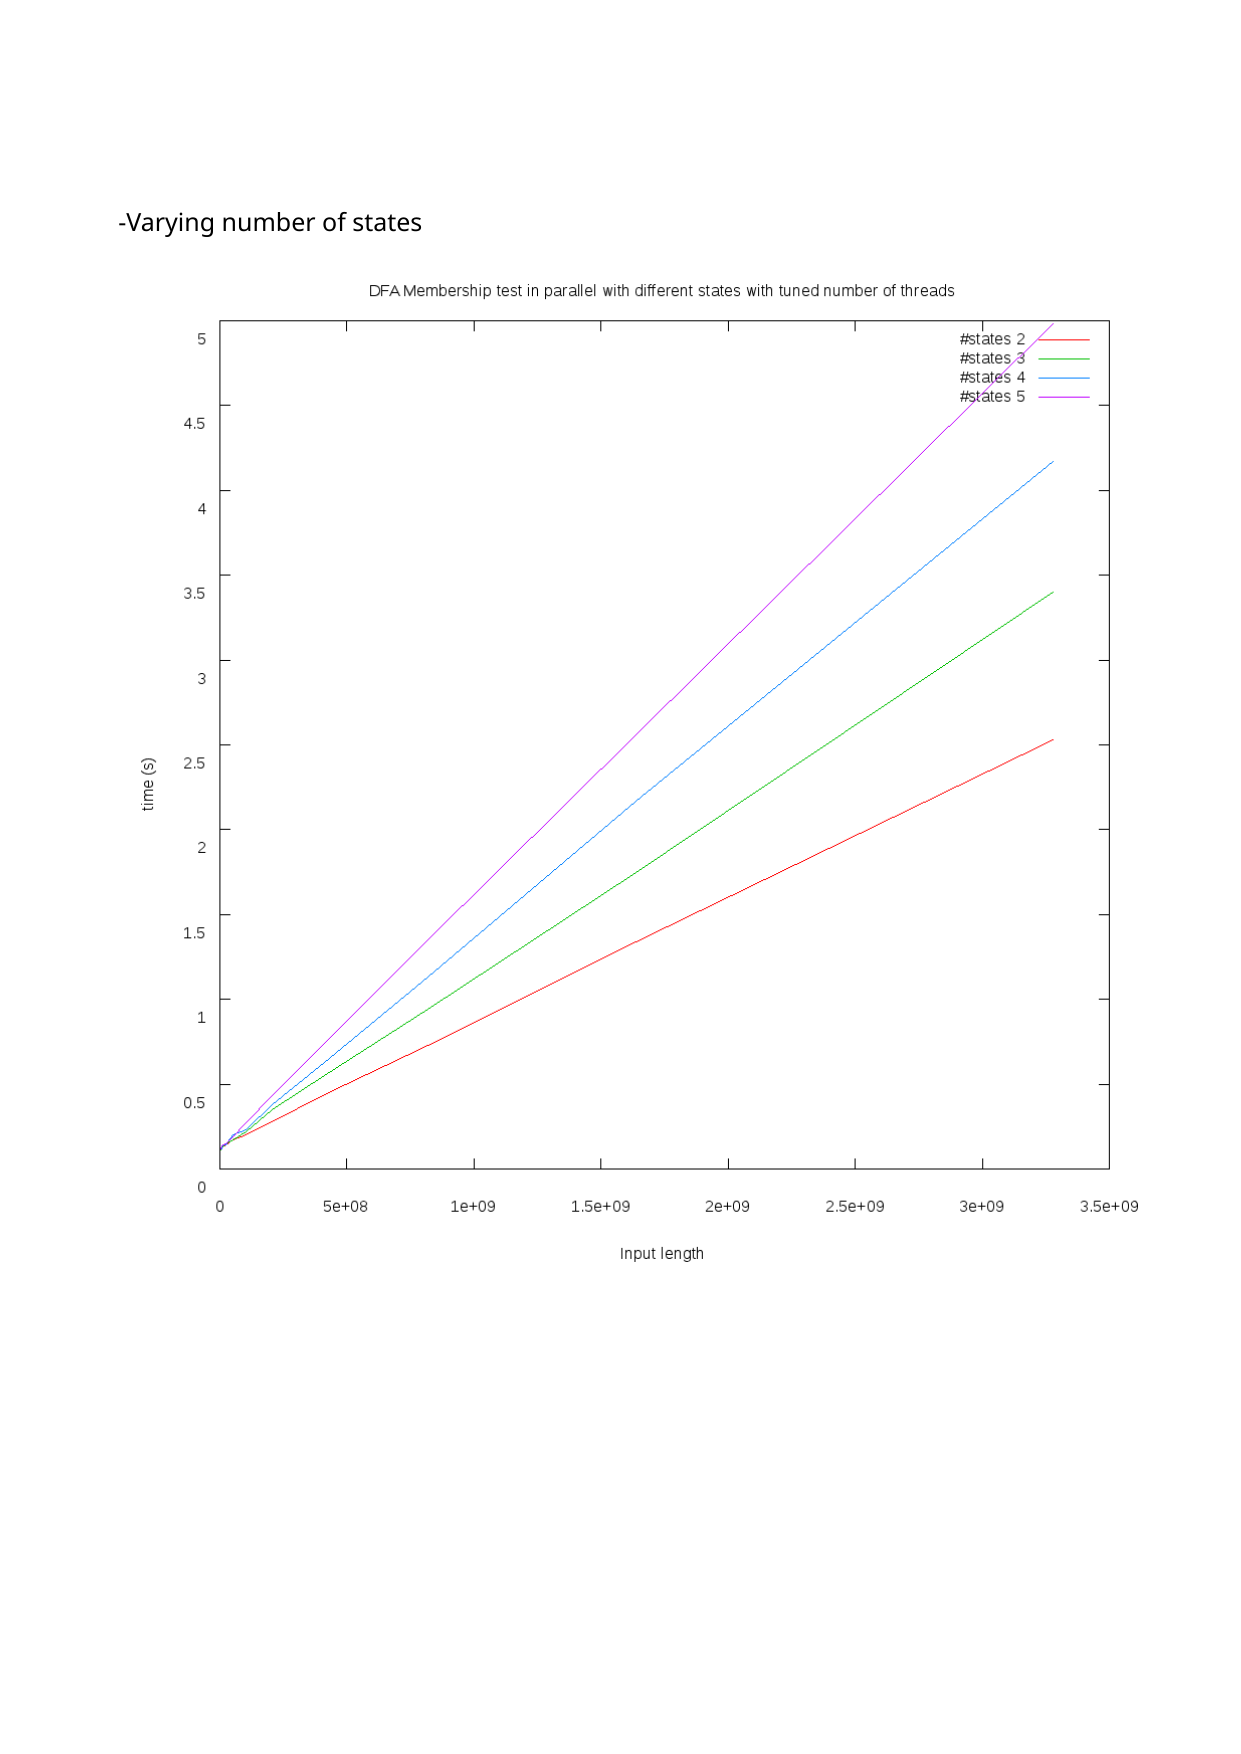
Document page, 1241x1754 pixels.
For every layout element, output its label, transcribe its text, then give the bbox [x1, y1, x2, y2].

text -Varying number of states [118, 204, 1122, 238]
picture [135, 263, 1140, 1268]
